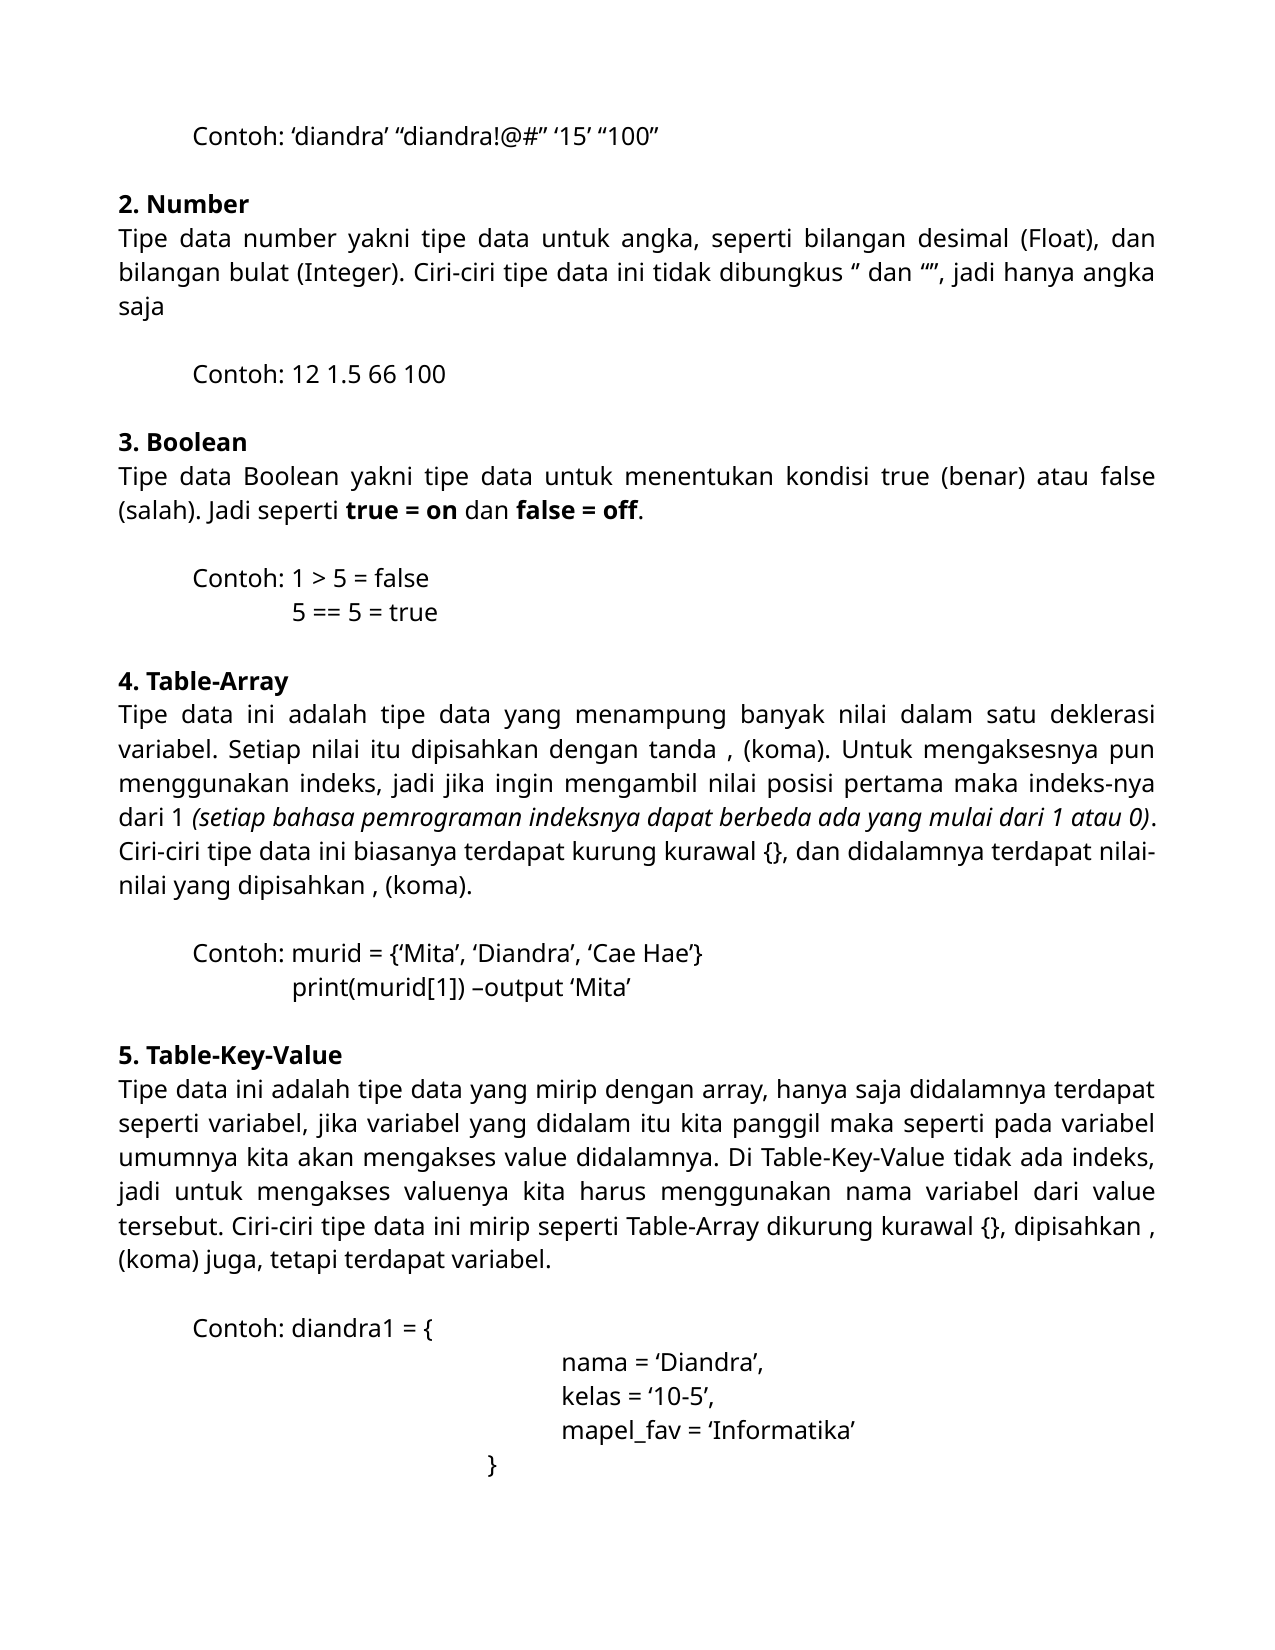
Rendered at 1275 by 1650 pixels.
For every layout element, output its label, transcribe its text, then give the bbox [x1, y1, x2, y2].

text Contoh: 1 > 5 = false [118, 561, 1157, 595]
text Tipe data Boolean yakni tipe data untuk menentukan kondisi true (benar) atau false (salah). Jadi seperti true = on dan false = off. [118, 459, 1157, 527]
text 5. Table-Key-Value [118, 1038, 1157, 1072]
text 5 == 5 = true [118, 595, 1157, 629]
text mapel_fav = ‘Informatika’ [118, 1412, 1157, 1447]
text Tipe data ini adalah tipe data yang menampung banyak nilai dalam satu deklerasi variabel. Setiap nilai itu dipisahkan dengan tanda , (koma). Untuk mengaksesnya pun menggunakan indeks, jadi jika ingin mengambil nilai posisi pertama maka indeks-nya dari 1 (setiap bahasa pemrograman indeksnya dapat berbeda ada yang mulai dari 1 atau 0). Ciri-ciri tipe data ini biasanya terdapat kurung kurawal {}, dan didalamnya terdapat nilai-nilai yang dipisahkan , (koma). [118, 697, 1157, 902]
text Contoh: diandra1 = { [118, 1310, 1157, 1344]
text Contoh: murid = {‘Mita’, ‘Diandra’, ‘Cae Hae’} [118, 936, 1157, 970]
text nama = ‘Diandra’, [118, 1344, 1157, 1378]
text } [118, 1447, 1157, 1481]
text Tipe data ini adalah tipe data yang mirip dengan array, hanya saja didalamnya terdapat seperti variabel, jika variabel yang didalam itu kita panggil maka seperti pada variabel umumnya kita akan mengakses value didalamnya. Di Table-Key-Value tidak ada indeks, jadi untuk mengakses valuenya kita harus menggunakan nama variabel dari value tersebut. Ciri-ciri tipe data ini mirip seperti Table-Array dikurung kurawal {}, dipisahkan , (koma) juga, tetapi terdapat variabel. [118, 1072, 1157, 1276]
text 3. Boolean [118, 425, 1157, 459]
text Contoh: 12 1.5 66 100 [118, 357, 1157, 391]
text 2. Number [118, 186, 1157, 220]
text print(murid[1]) –output ‘Mita’ [118, 970, 1157, 1004]
text Contoh: ‘diandra’ “diandra!@#” ‘15’ “100” [118, 118, 1157, 152]
text kelas = ‘10-5’, [118, 1378, 1157, 1412]
text 4. Table-Array [118, 663, 1157, 697]
text Tipe data number yakni tipe data untuk angka, seperti bilangan desimal (Float), dan bilangan bulat (Integer). Ciri-ciri tipe data ini tidak dibungkus ‘’ dan “”, jadi hanya angka saja [118, 220, 1157, 322]
